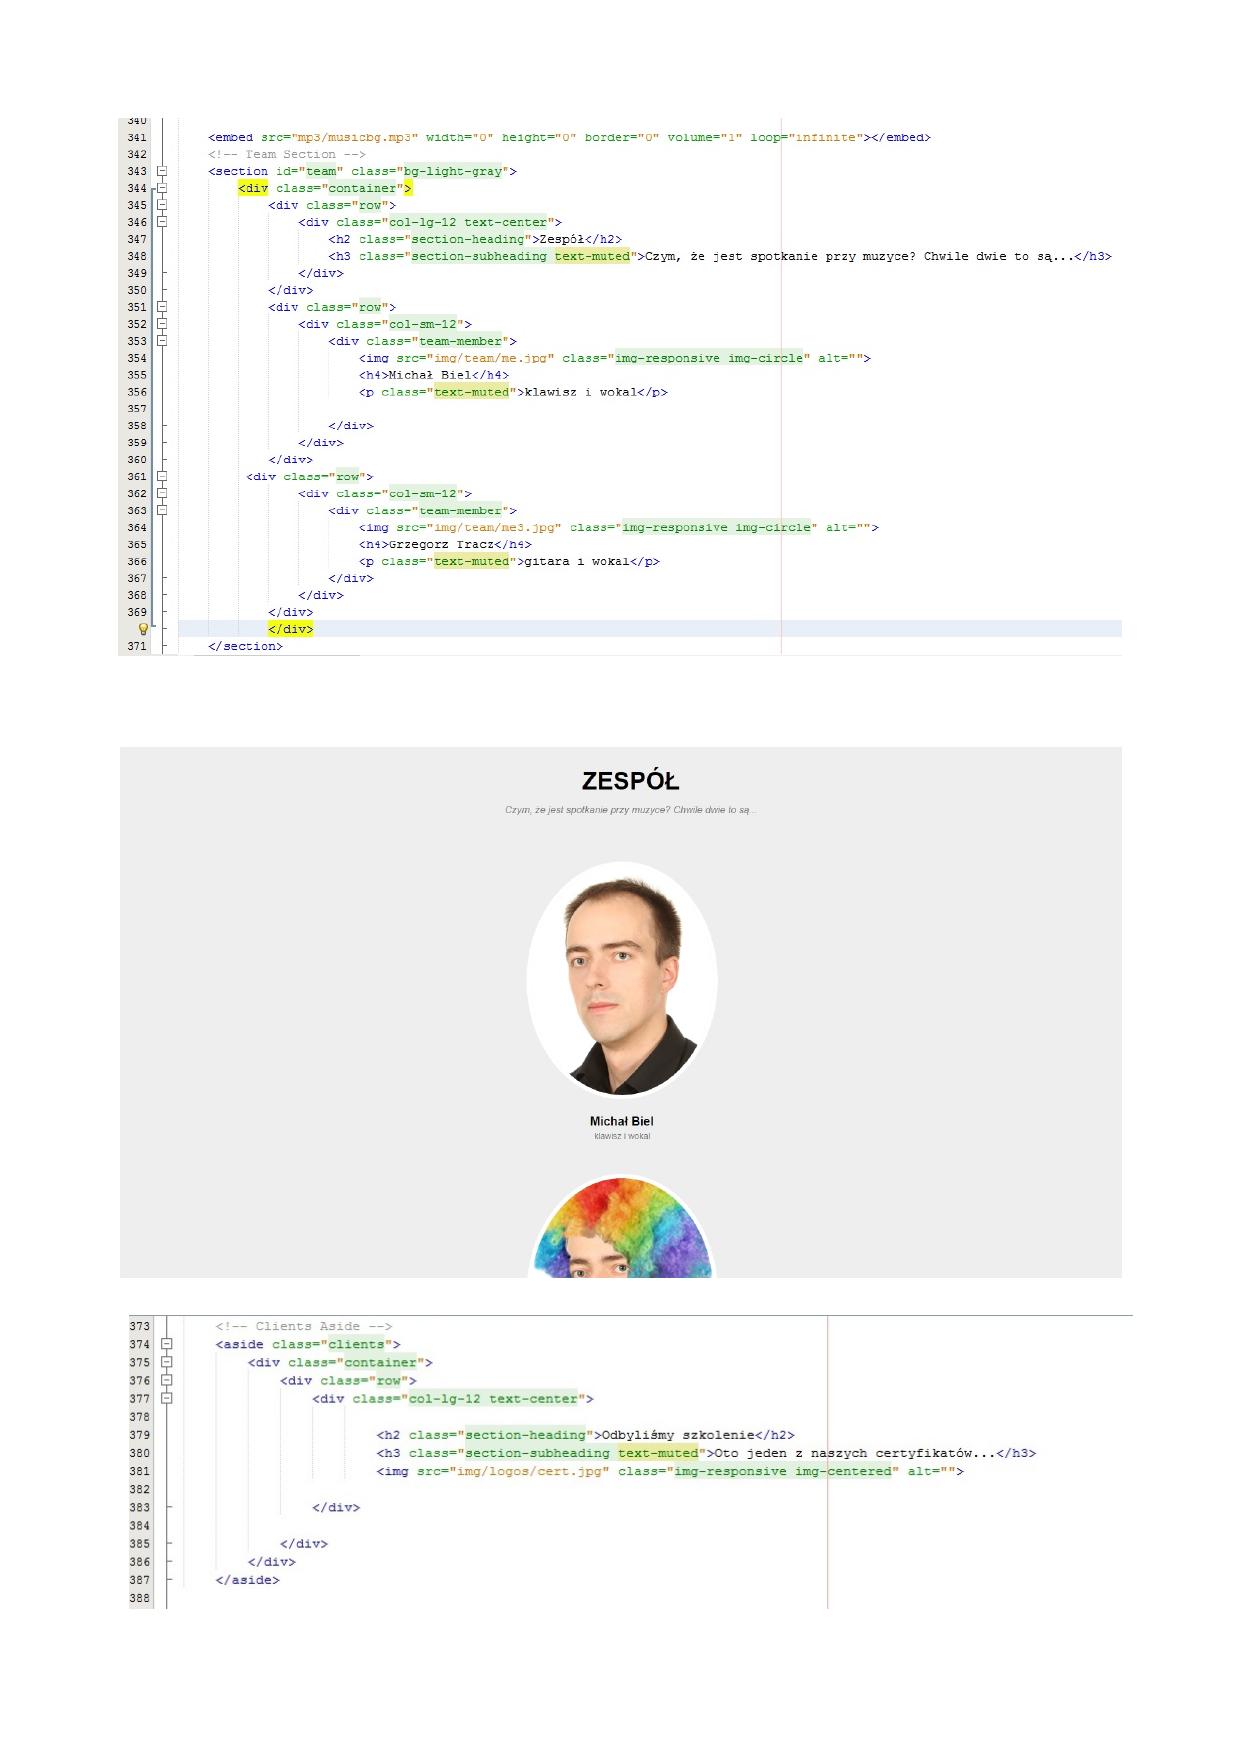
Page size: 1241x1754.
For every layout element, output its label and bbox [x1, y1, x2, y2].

picture [129, 1315, 1133, 1609]
picture [118, 747, 1122, 1278]
picture [118, 118, 1122, 656]
